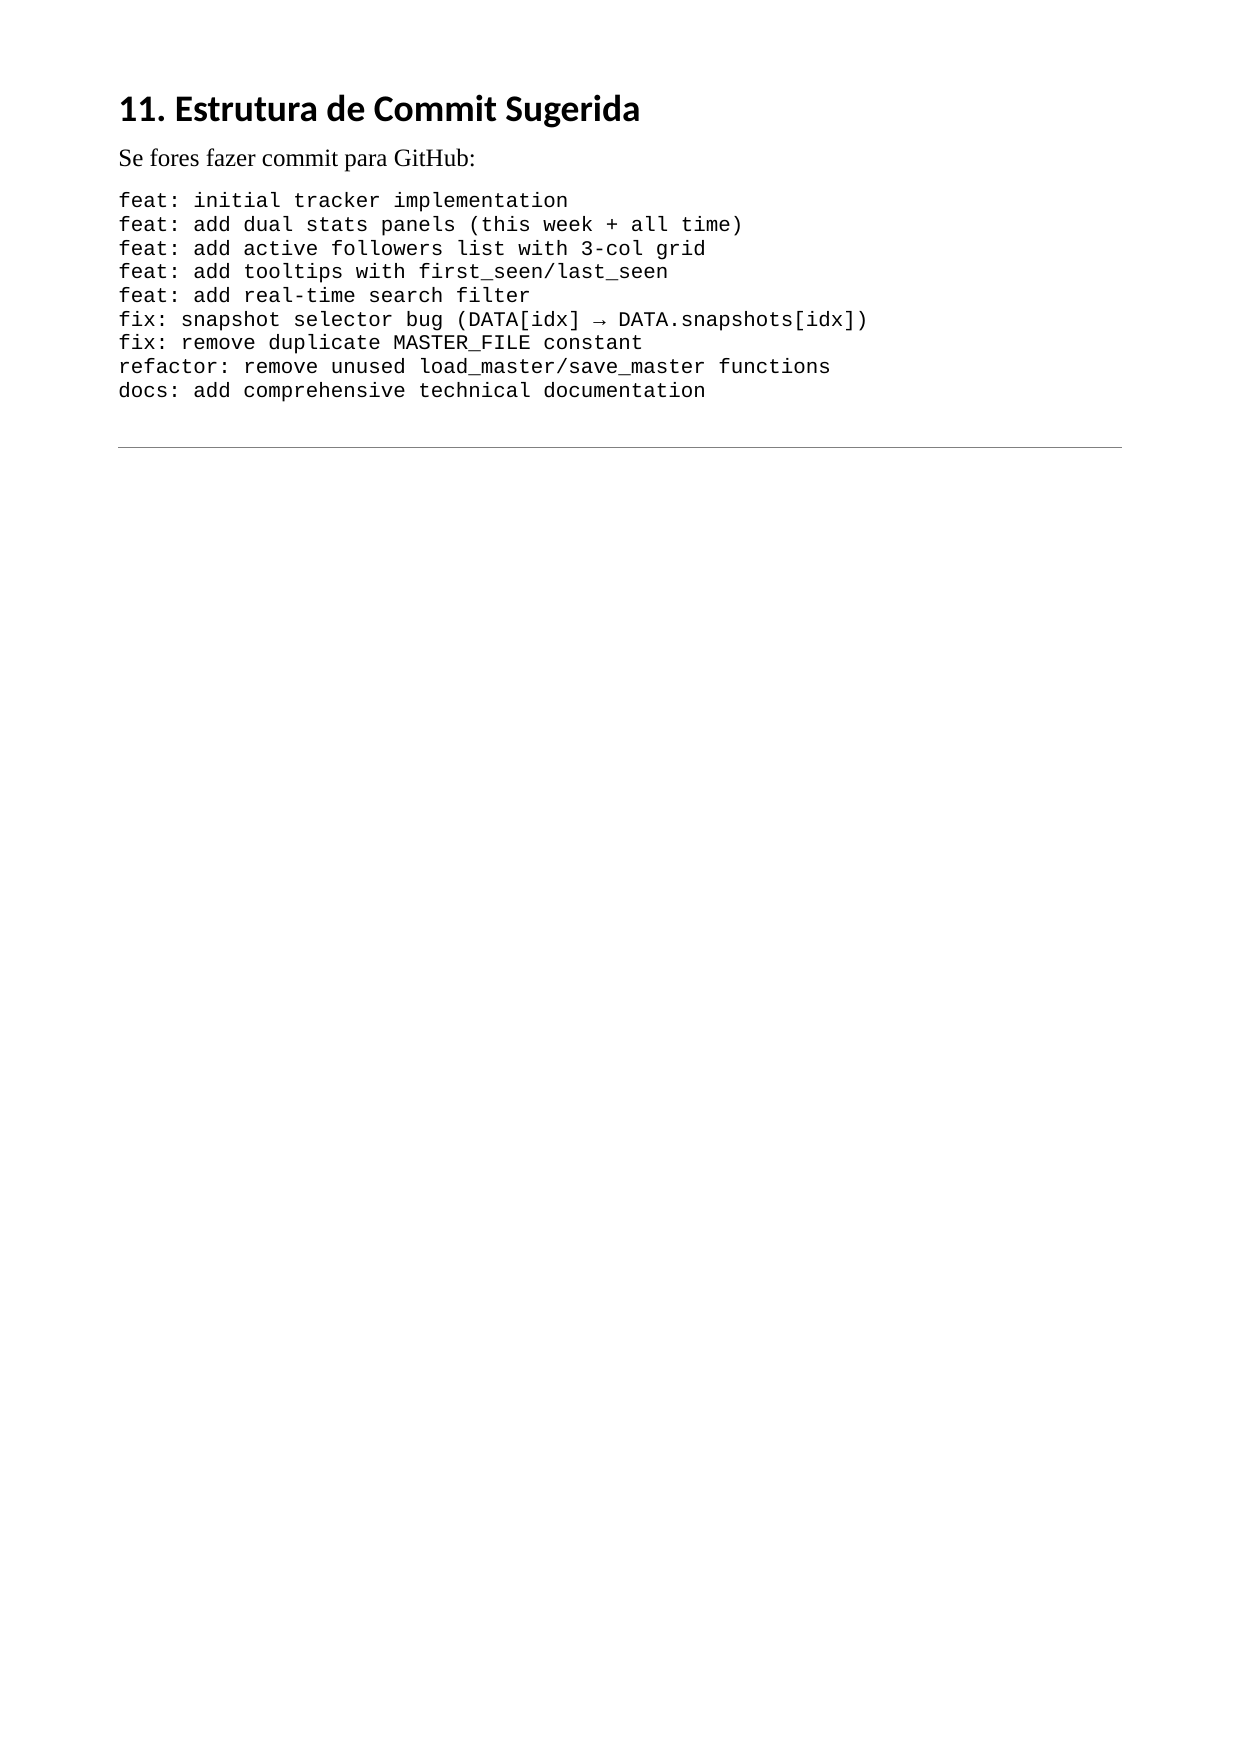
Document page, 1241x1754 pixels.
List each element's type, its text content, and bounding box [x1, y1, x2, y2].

text feat: add real-time search filter [118, 285, 1122, 309]
text feat: add active followers list with 3-col grid [118, 238, 1122, 261]
text Se fores fazer commit para GitHub: [118, 143, 1122, 172]
text fix: remove duplicate MASTER_FILE constant [118, 332, 1122, 356]
text feat: initial tracker implementation [118, 190, 1122, 214]
text feat: add tooltips with first_seen/last_seen [118, 261, 1122, 285]
text fix: snapshot selector bug (DATA[idx] → DATA.snapshots[idx]) [118, 309, 1122, 332]
text feat: add dual stats panels (this week + all time) [118, 214, 1122, 238]
text refactor: remove unused load_master/save_master functions [118, 356, 1122, 379]
subtitle 11. Estrutura de Commit Sugerida [118, 84, 1122, 130]
text docs: add comprehensive technical documentation [118, 379, 1122, 403]
